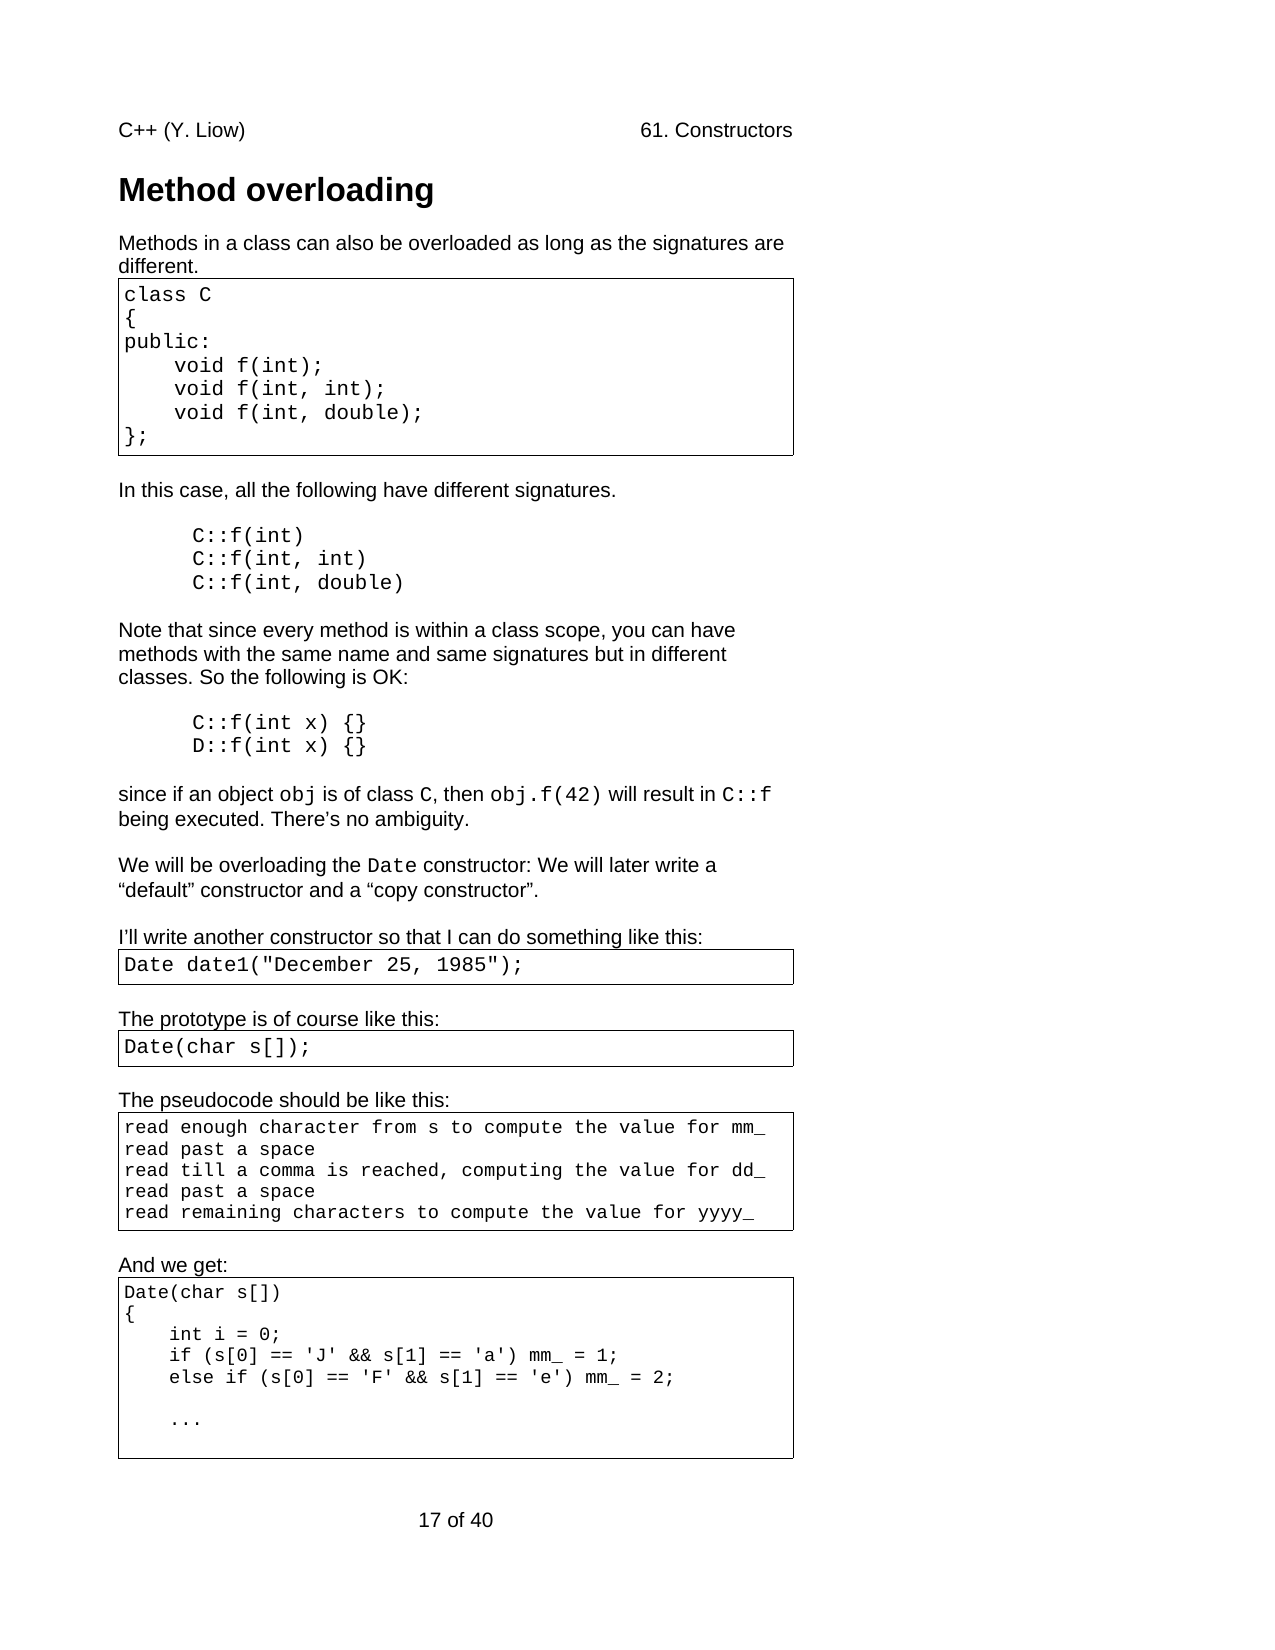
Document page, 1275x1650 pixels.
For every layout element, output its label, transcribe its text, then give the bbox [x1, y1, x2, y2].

text C::f(int, int) [118, 548, 793, 572]
text The prototype is of course like this: [118, 1007, 793, 1030]
text D::f(int x) {} [118, 735, 793, 759]
text And we get: [118, 1253, 793, 1277]
table_header Date date1("December 25, 1985"); [119, 950, 793, 984]
text Methods in a class can also be overloaded as long as the signatures are different. [118, 231, 793, 278]
table_header Date(char s[]) { int i = 0; if (s[0] == 'J' && s[1] == 'a') mm_ = 1; else if (s[0] == 'F' && s[1] == 'e') mm_ = 2; ... [119, 1278, 793, 1458]
text C::f(int x) {} [118, 712, 793, 735]
table_header class C { public: void f(int); void f(int, int); void f(int, double); }; [119, 279, 793, 455]
text since if an object obj is of class C, then obj.f(42) will result in C::f being executed. There’s no ambiguity. [118, 782, 793, 831]
text I’ll write another constructor so that I can do something like this: [118, 925, 793, 949]
table_header Date(char s[]); [119, 1031, 793, 1066]
text The pseudocode should be like this: [118, 1089, 793, 1112]
text C::f(int) [118, 525, 793, 548]
text Note that since every method is within a class scope, you can have methods with the same name and same signatures but in different classes. So the following is OK: [118, 619, 793, 688]
table_header read enough character from s to compute the value for mm_ read past a space read till a comma is reached, computing the value for dd_ read past a space read remaining characters to compute the value for yyyy_ [119, 1113, 793, 1230]
text In this case, all the following have different signatures. [118, 478, 793, 501]
text Method overloading [118, 171, 793, 208]
text C::f(int, double) [118, 572, 793, 596]
text We will be overloading the Date constructor: We will later write a “default” constructor and a “copy constructor”. [118, 854, 793, 902]
